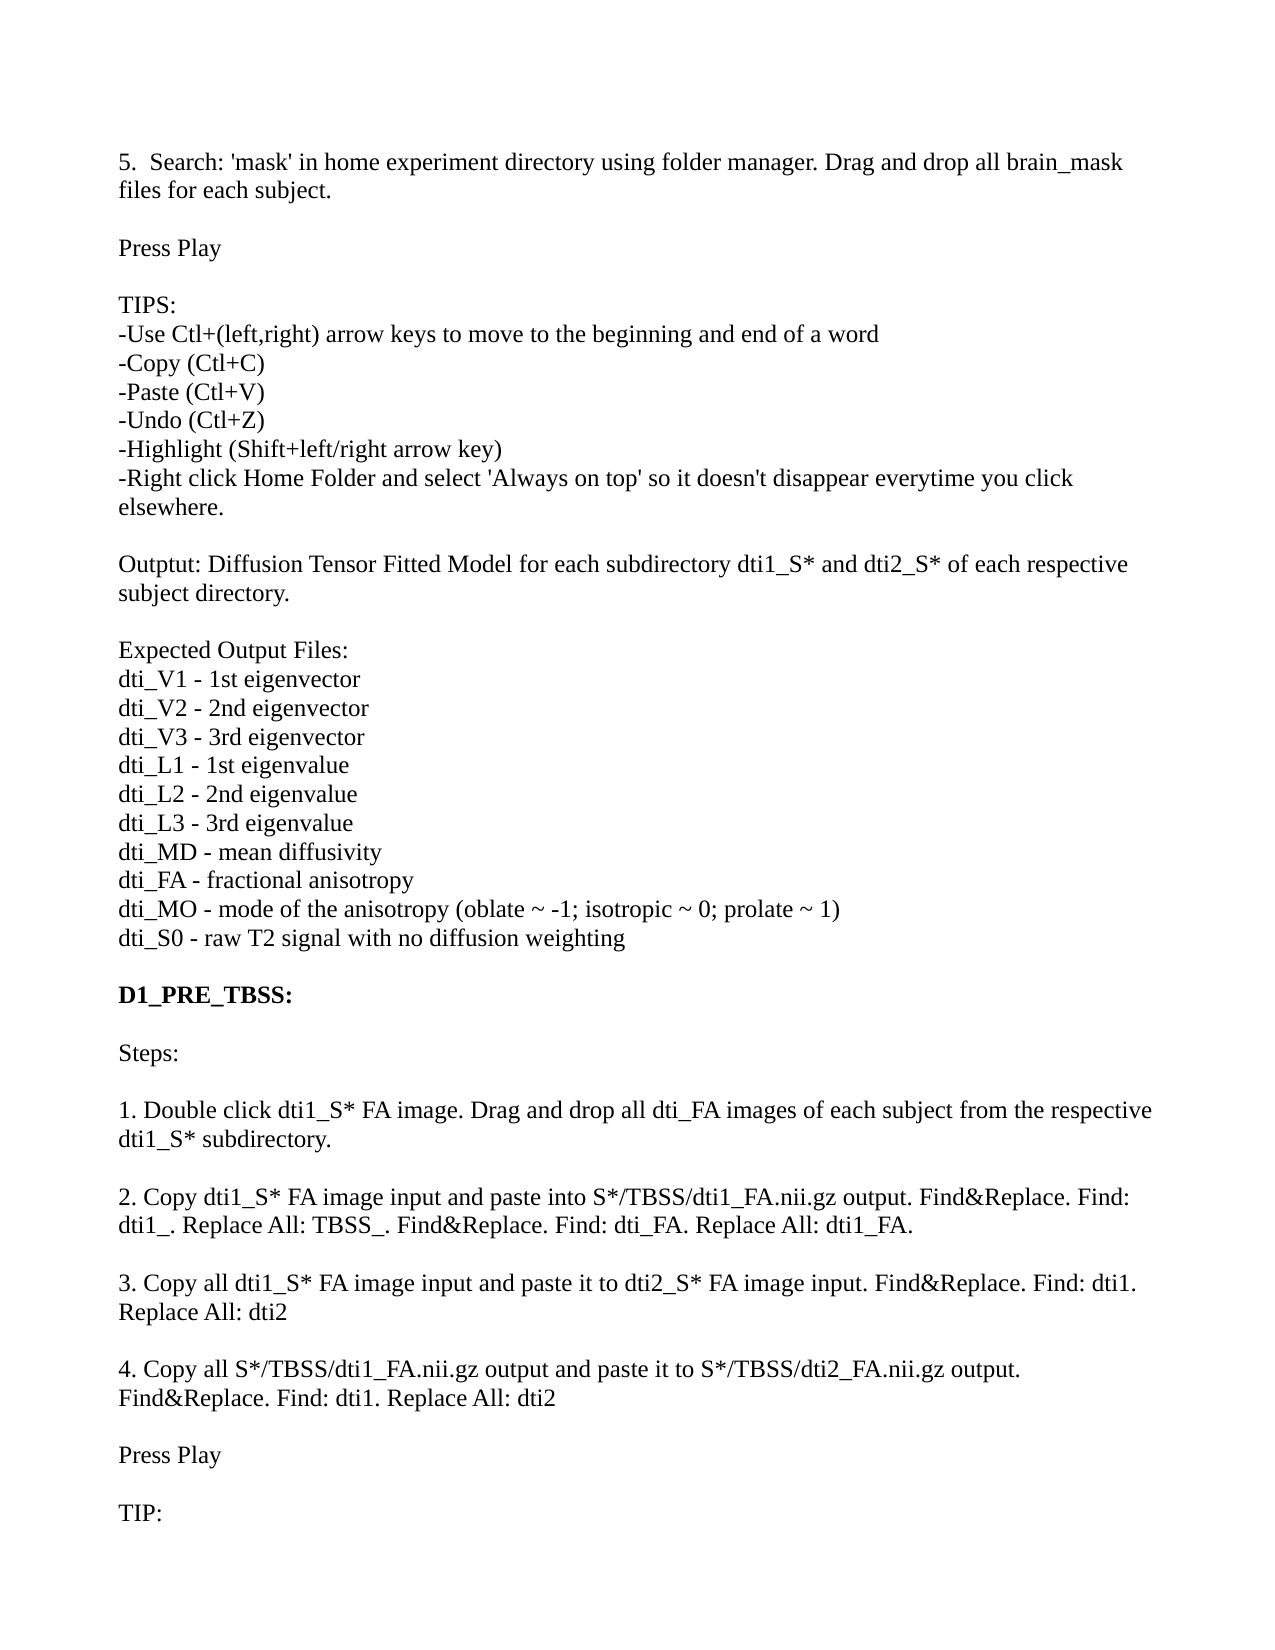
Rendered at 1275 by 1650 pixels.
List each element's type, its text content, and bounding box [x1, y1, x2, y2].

text D1_PRE_TBSS: [118, 981, 1157, 1009]
text dti_L1 - 1st eigenvalue [118, 751, 1157, 779]
text -Use Ctl+(left,right) arrow keys to move to the beginning and end of a word [118, 319, 1157, 348]
text dti_V2 - 2nd eigenvector [118, 693, 1157, 722]
text 2. Copy dti1_S* FA image input and paste into S*/TBSS/dti1_FA.nii.gz output. Find&Replace. Find: dti1_. Replace All: TBSS_. Find&Replace. Find: dti_FA. Replace All: dti1_FA. [118, 1182, 1157, 1239]
text -Highlight (Shift+left/right arrow key) [118, 434, 1157, 463]
text TIP: [118, 1498, 1157, 1527]
text -Copy (Ctl+C) [118, 348, 1157, 377]
text Press Play [118, 1441, 1157, 1469]
text 3. Copy all dti1_S* FA image input and paste it to dti2_S* FA image input. Find&Replace. Find: dti1. Replace All: dti2 [118, 1268, 1157, 1326]
text dti_MO - mode of the anisotropy (oblate ~ -1; isotropic ~ 0; prolate ~ 1) [118, 894, 1157, 923]
text 4. Copy all S*/TBSS/dti1_FA.nii.gz output and paste it to S*/TBSS/dti2_FA.nii.gz output. Find&Replace. Find: dti1. Replace All: dti2 [118, 1354, 1157, 1412]
text -Undo (Ctl+Z) [118, 406, 1157, 434]
text dti_L2 - 2nd eigenvalue [118, 779, 1157, 808]
text TIPS: [118, 291, 1157, 319]
text 1. Double click dti1_S* FA image. Drag and drop all dti_FA images of each subject from the respective dti1_S* subdirectory. [118, 1096, 1157, 1153]
text Steps: [118, 1038, 1157, 1067]
text 5. Search: 'mask' in home experiment directory using folder manager. Drag and drop all brain_mask files for each subject. [118, 147, 1157, 204]
text dti_FA - fractional anisotropy [118, 866, 1157, 894]
text -Right click Home Folder and select 'Always on top' so it doesn't disappear everytime you click elsewhere. [118, 463, 1157, 521]
text dti_V3 - 3rd eigenvector [118, 722, 1157, 751]
text -Paste (Ctl+V) [118, 377, 1157, 406]
text dti_S0 - raw T2 signal with no diffusion weighting [118, 923, 1157, 952]
text Outptut: Diffusion Tensor Fitted Model for each subdirectory dti1_S* and dti2_S* of each respective subject directory. [118, 549, 1157, 607]
text dti_MD - mean diffusivity [118, 837, 1157, 866]
text dti_L3 - 3rd eigenvalue [118, 808, 1157, 837]
text Press Play [118, 233, 1157, 262]
text Expected Output Files: [118, 636, 1157, 664]
text dti_V1 - 1st eigenvector [118, 664, 1157, 693]
